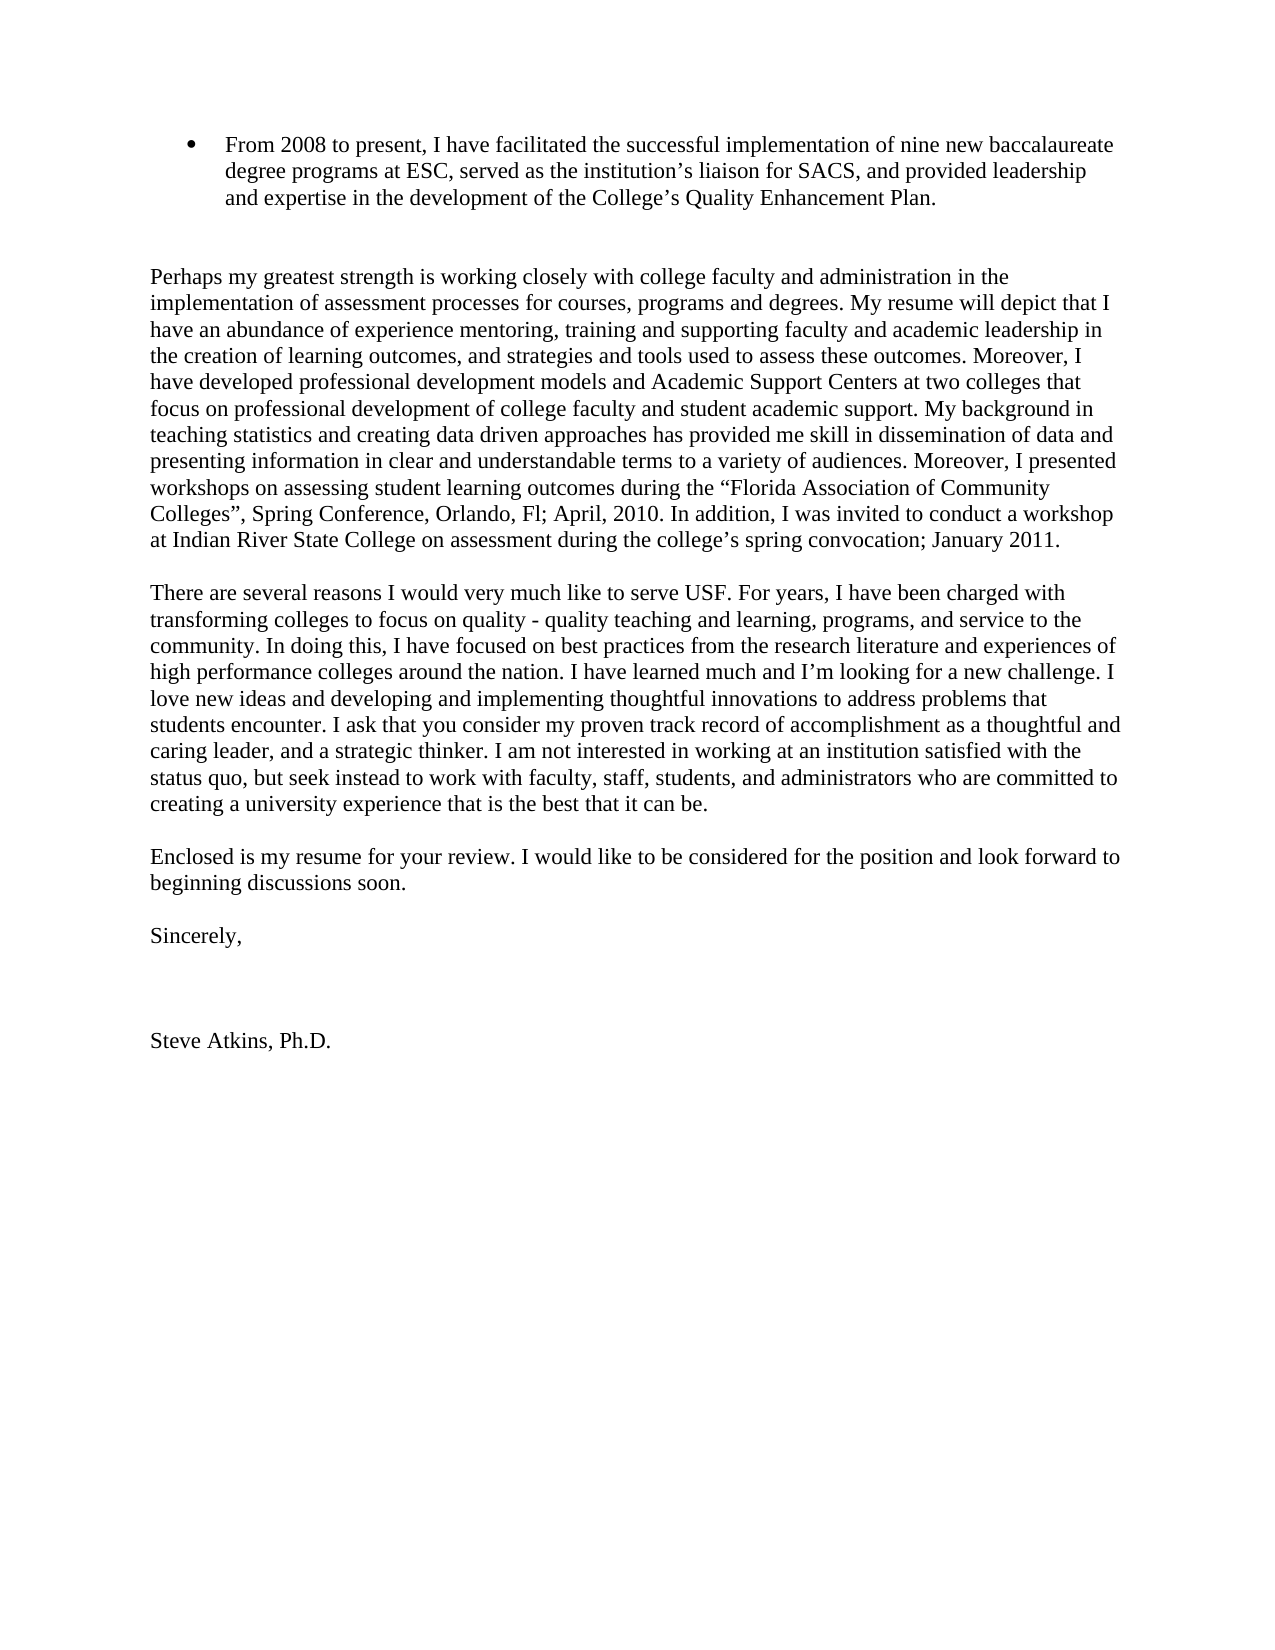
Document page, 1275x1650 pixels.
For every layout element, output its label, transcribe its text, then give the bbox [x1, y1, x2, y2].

text Enclosed is my resume for your review. I would like to be considered for the position and look forward to beginning discussions soon. [150, 843, 1125, 896]
text Sincerely, [150, 922, 1125, 948]
list From 2008 to present, I have facilitated the successful implementation of nine new baccalaureate degree programs at ESC, served as the institution’s liaison for SACS, and provided leadership and expertise in the development of the College’s Quality Enhancement Plan. [187, 131, 1125, 210]
text Perhaps my greatest strength is working closely with college faculty and administration in the implementation of assessment processes for courses, programs and degrees. My resume will depict that I have an abundance of experience mentoring, training and supporting faculty and academic leadership in the creation of learning outcomes, and strategies and tools used to assess these outcomes. Moreover, I have developed professional development models and Academic Support Centers at two colleges that focus on professional development of college faculty and student academic support. My background in teaching statistics and creating data driven approaches has provided me skill in dissemination of data and presenting information in clear and understandable terms to a variety of audiences. Moreover, I presented workshops on assessing student learning outcomes during the “Florida Association of Community Colleges”, Spring Conference, Orlando, Fl; April, 2010. In addition, I was invited to conduct a workshop at Indian River State College on assessment during the college’s spring convocation; January 2011. [150, 263, 1125, 553]
text There are several reasons I would very much like to serve USF. For years, I have been charged with transforming colleges to focus on quality - quality teaching and learning, programs, and service to the community. In doing this, I have focused on best practices from the research literature and experiences of high performance colleges around the nation. I have learned much and I’m looking for a new challenge. I love new ideas and developing and implementing thoughtful innovations to address problems that students encounter. I ask that you consider my proven track record of accomplishment as a thoughtful and caring leader, and a strategic thinker. I am not interested in working at an institution satisfied with the status quo, but seek instead to work with faculty, staff, students, and administrators who are committed to creating a university experience that is the best that it can be. [150, 579, 1125, 816]
text Steve Atkins, Ph.D. [150, 1027, 1125, 1054]
